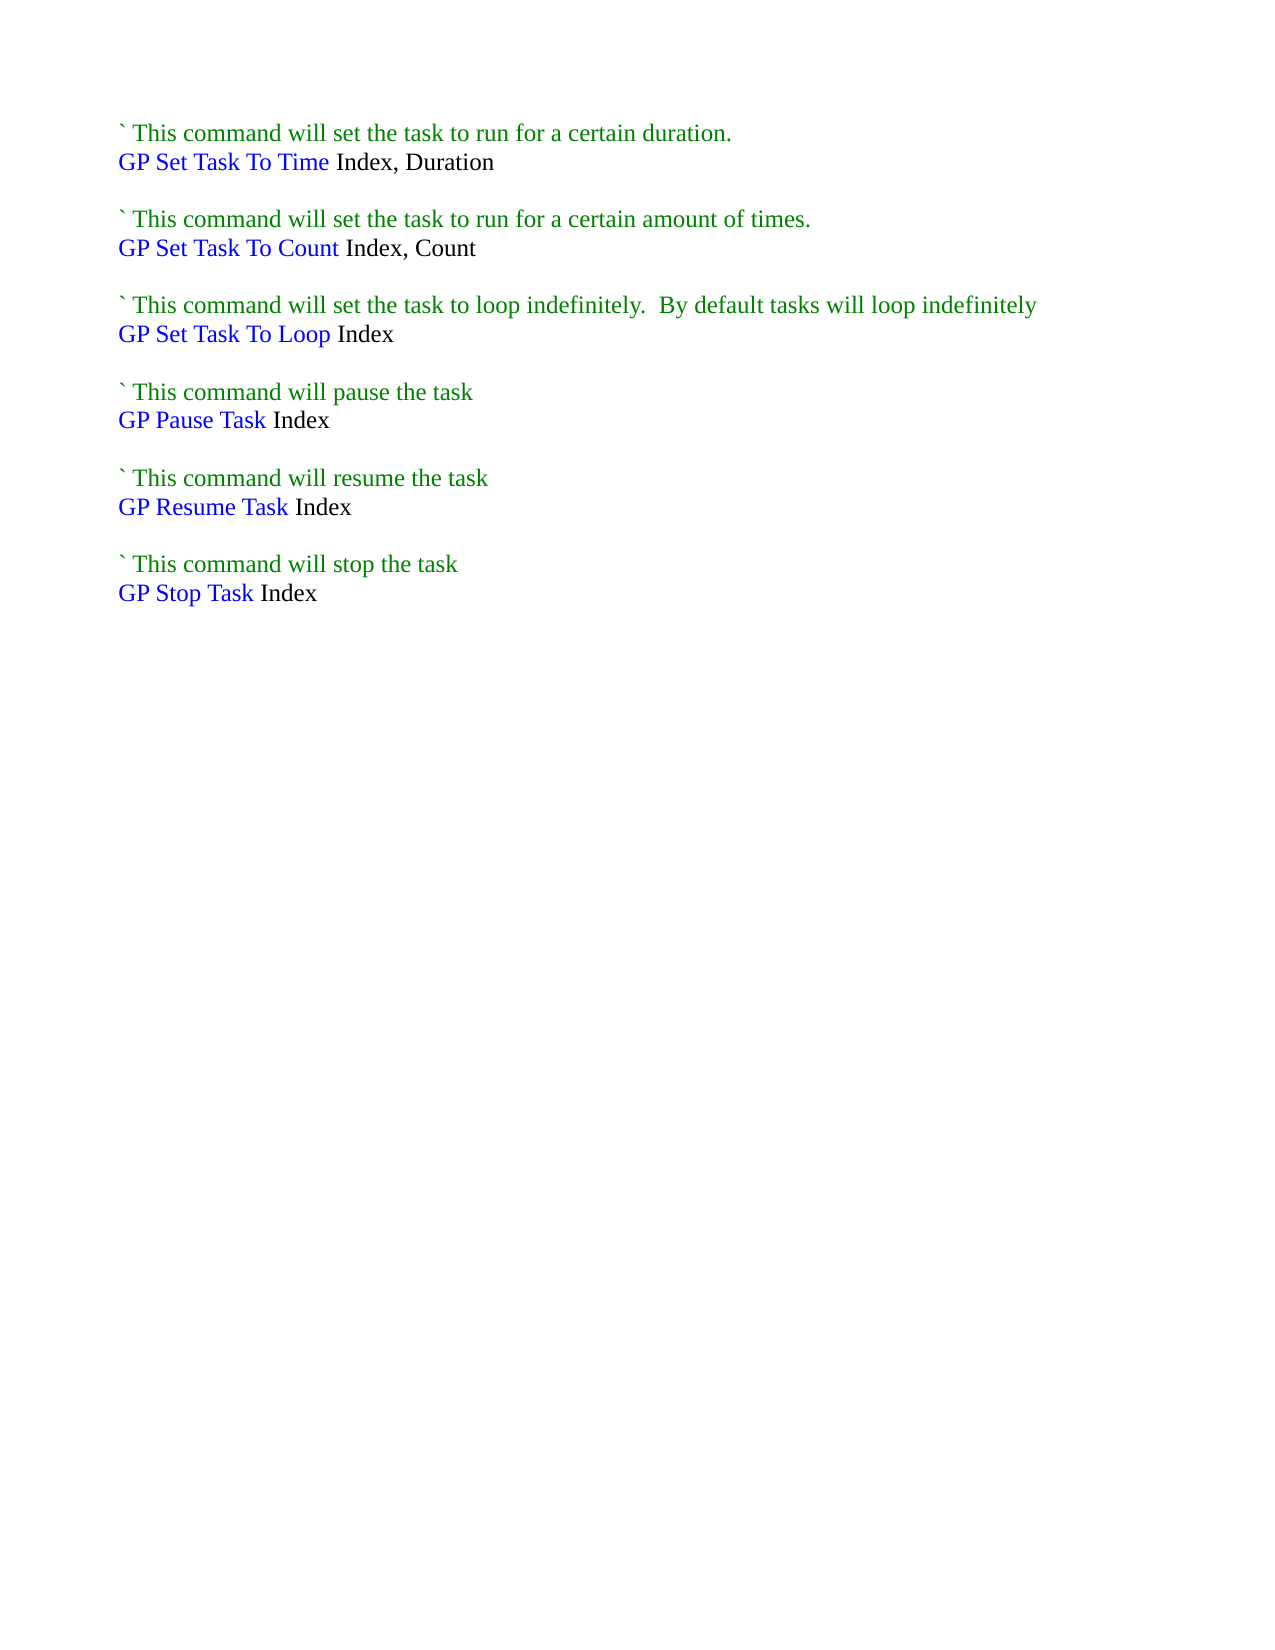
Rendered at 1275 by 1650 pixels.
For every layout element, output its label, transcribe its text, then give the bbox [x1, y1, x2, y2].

text GP Set Task To Loop Index [118, 319, 1157, 348]
text ` This command will stop the task [118, 549, 1157, 578]
text GP Resume Task Index [118, 492, 1157, 521]
text ` This command will set the task to loop indefinitely. By default tasks will loop indefinitely [118, 291, 1157, 319]
text GP Set Task To Time Index, Duration [118, 147, 1157, 176]
text ` This command will set the task to run for a certain amount of times. [118, 204, 1157, 233]
text ` This command will set the task to run for a certain duration. [118, 118, 1157, 147]
text GP Stop Task Index [118, 578, 1157, 607]
text ` This command will pause the task [118, 377, 1157, 406]
text GP Pause Task Index [118, 406, 1157, 434]
text GP Set Task To Count Index, Count [118, 233, 1157, 262]
text ` This command will resume the task [118, 463, 1157, 492]
